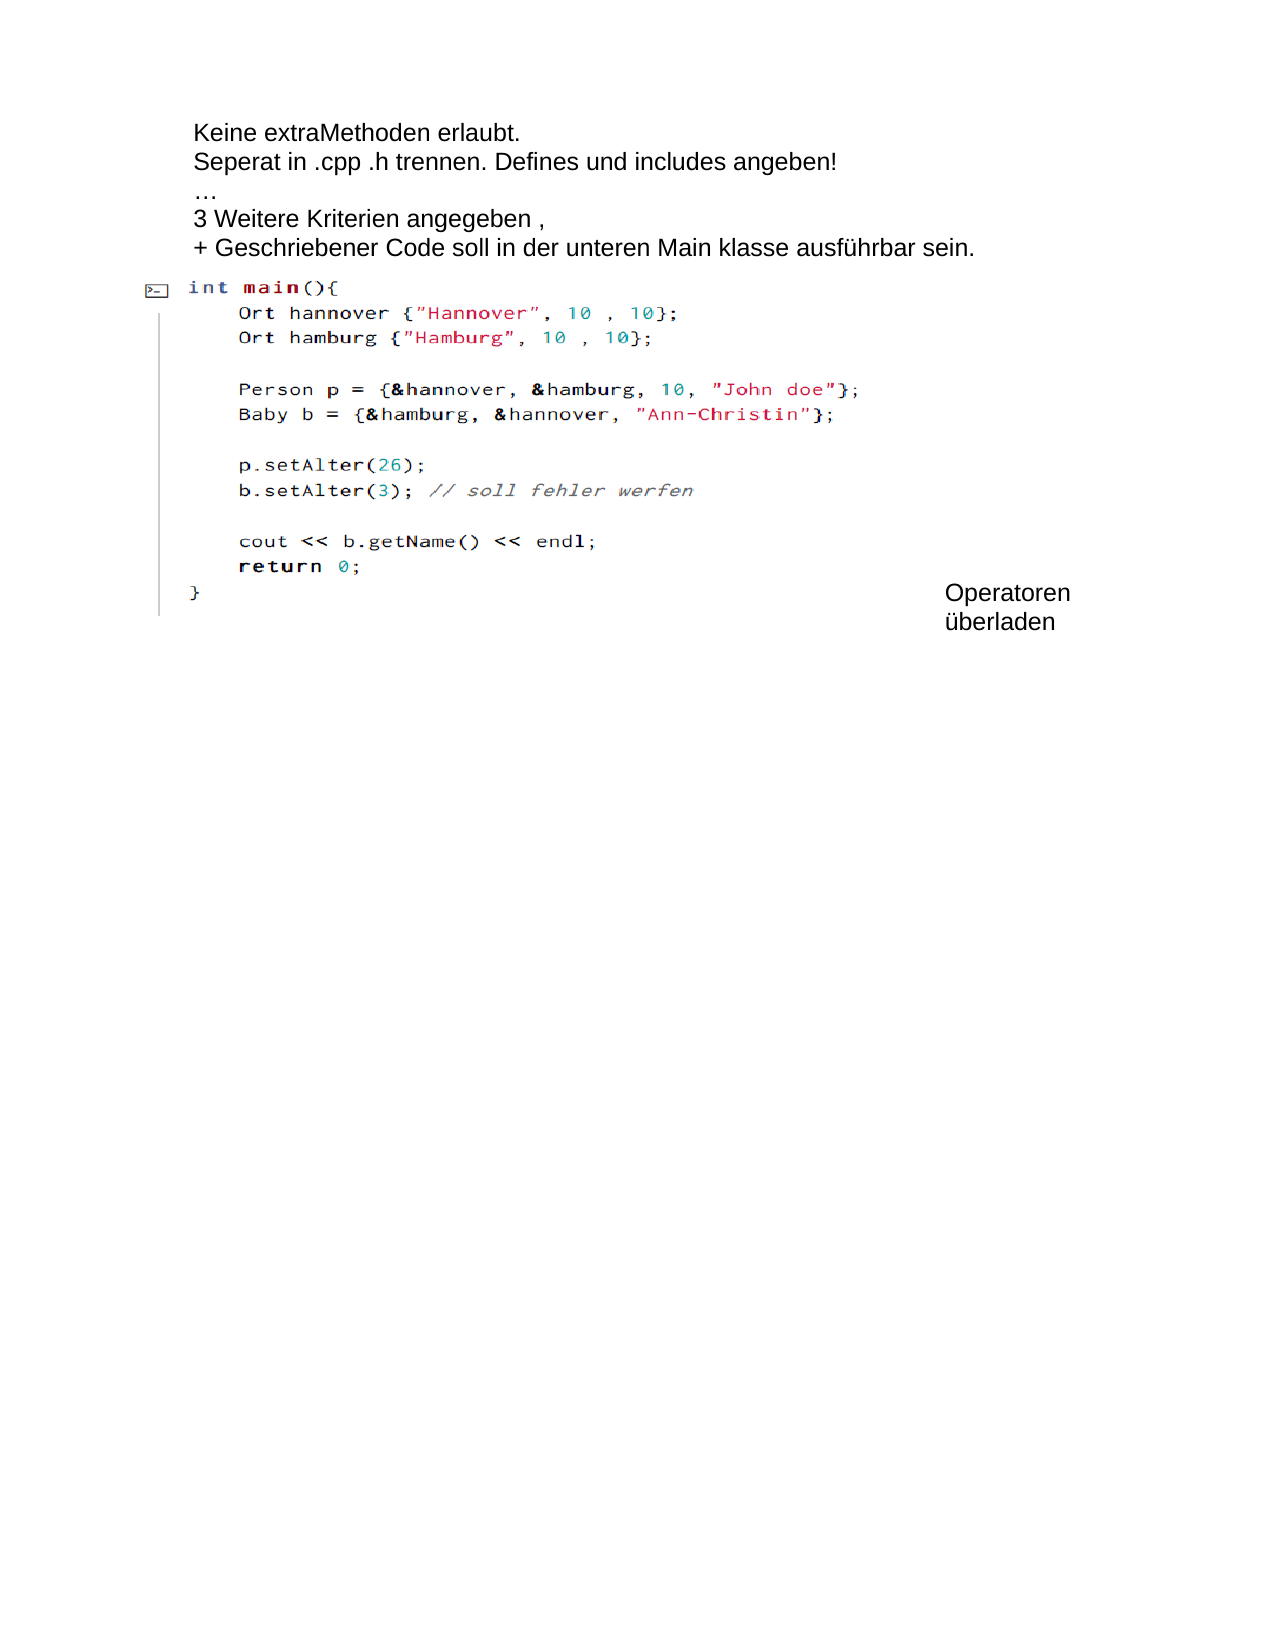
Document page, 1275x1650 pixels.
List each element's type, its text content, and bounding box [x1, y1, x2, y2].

text Seperat in .cpp .h trennen. Defines und includes angeben! [118, 147, 1157, 176]
text + Geschriebener Code soll in der unteren Main klasse ausführbar sein. [118, 233, 1157, 262]
picture [111, 262, 945, 621]
text Operatoren überladen [118, 578, 1157, 636]
text 3 Weitere Kriterien angegeben , [118, 204, 1157, 233]
text Keine extraMethoden erlaubt. [118, 118, 1157, 147]
text … [118, 176, 1157, 204]
